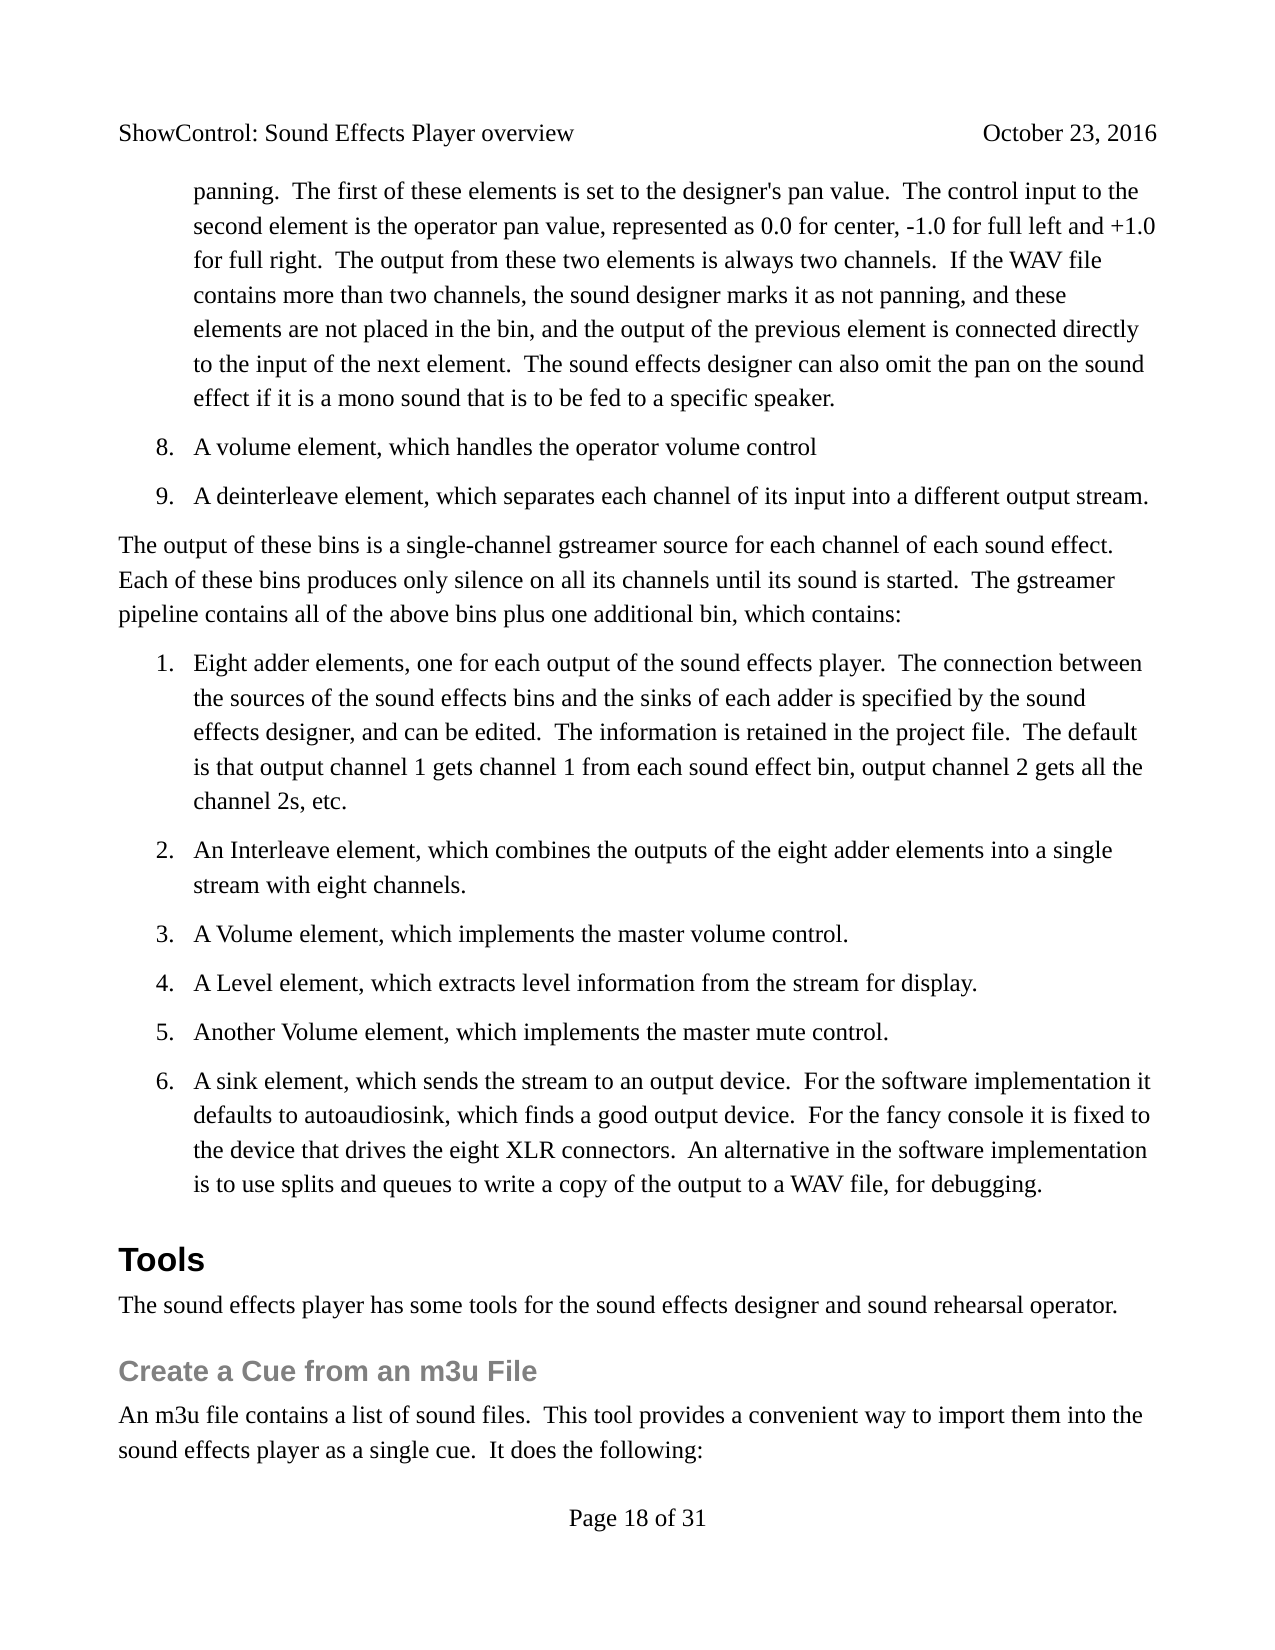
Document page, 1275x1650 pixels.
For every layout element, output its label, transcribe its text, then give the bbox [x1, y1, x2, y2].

list A deinterleave element, which separates each channel of its input into a different output stream. [156, 481, 1157, 510]
list A sink element, which sends the stream to an output device. For the software implementation it defaults to autoaudiosink, which finds a good output device. For the fancy console it is fixed to the device that drives the eight XLR connectors. An alternative in the software implementation is to use splits and queues to write a copy of the output to a WAV file, for debugging. [156, 1066, 1157, 1198]
list A Level element, which extracts level information from the stream for display. [156, 968, 1157, 997]
list A Volume element, which implements the master volume control. [156, 919, 1157, 948]
list An Interleave element, which combines the outputs of the eight adder elements into a single stream with eight channels. [156, 835, 1157, 899]
subtitle Create a Cue from an m3u File [118, 1354, 1157, 1388]
text The output of these bins is a single-channel gstreamer source for each channel of each sound effect. Each of these bins produces only silence on all its channels until its sound is started. The gstreamer pipeline contains all of the above bins plus one additional bin, which contains: [118, 530, 1157, 628]
list A volume element, which handles the operator volume control [156, 432, 1157, 461]
subtitle Tools [118, 1239, 1157, 1278]
list Eight adder elements, one for each output of the sound effects player. The connection between the sources of the sound effects bins and the sinks of each adder is specified by the sound effects designer, and can be edited. The information is retained in the project file. The default is that output channel 1 gets channel 1 from each sound effect bin, output channel 2 gets all the channel 2s, etc. [156, 648, 1157, 815]
list Another Volume element, which implements the master mute control. [156, 1017, 1157, 1046]
list panning. The first of these elements is set to the designer's pan value. The control input to the second element is the operator pan value, represented as 0.0 for center, -1.0 for full left and +1.0 for full right. The output from these two elements is always two channels. If the WAV file contains more than two channels, the sound designer marks it as not panning, and these elements are not placed in the bin, and the output of the previous element is connected directly to the input of the next element. The sound effects designer can also omit the pan on the sound effect if it is a mono sound that is to be fed to a specific speaker. [156, 176, 1157, 412]
text An m3u file contains a list of sound files. This tool provides a convenient way to import them into the sound effects player as a single cue. It does the following: [118, 1400, 1157, 1463]
text The sound effects player has some tools for the sound effects designer and sound rehearsal operator. [118, 1291, 1157, 1319]
